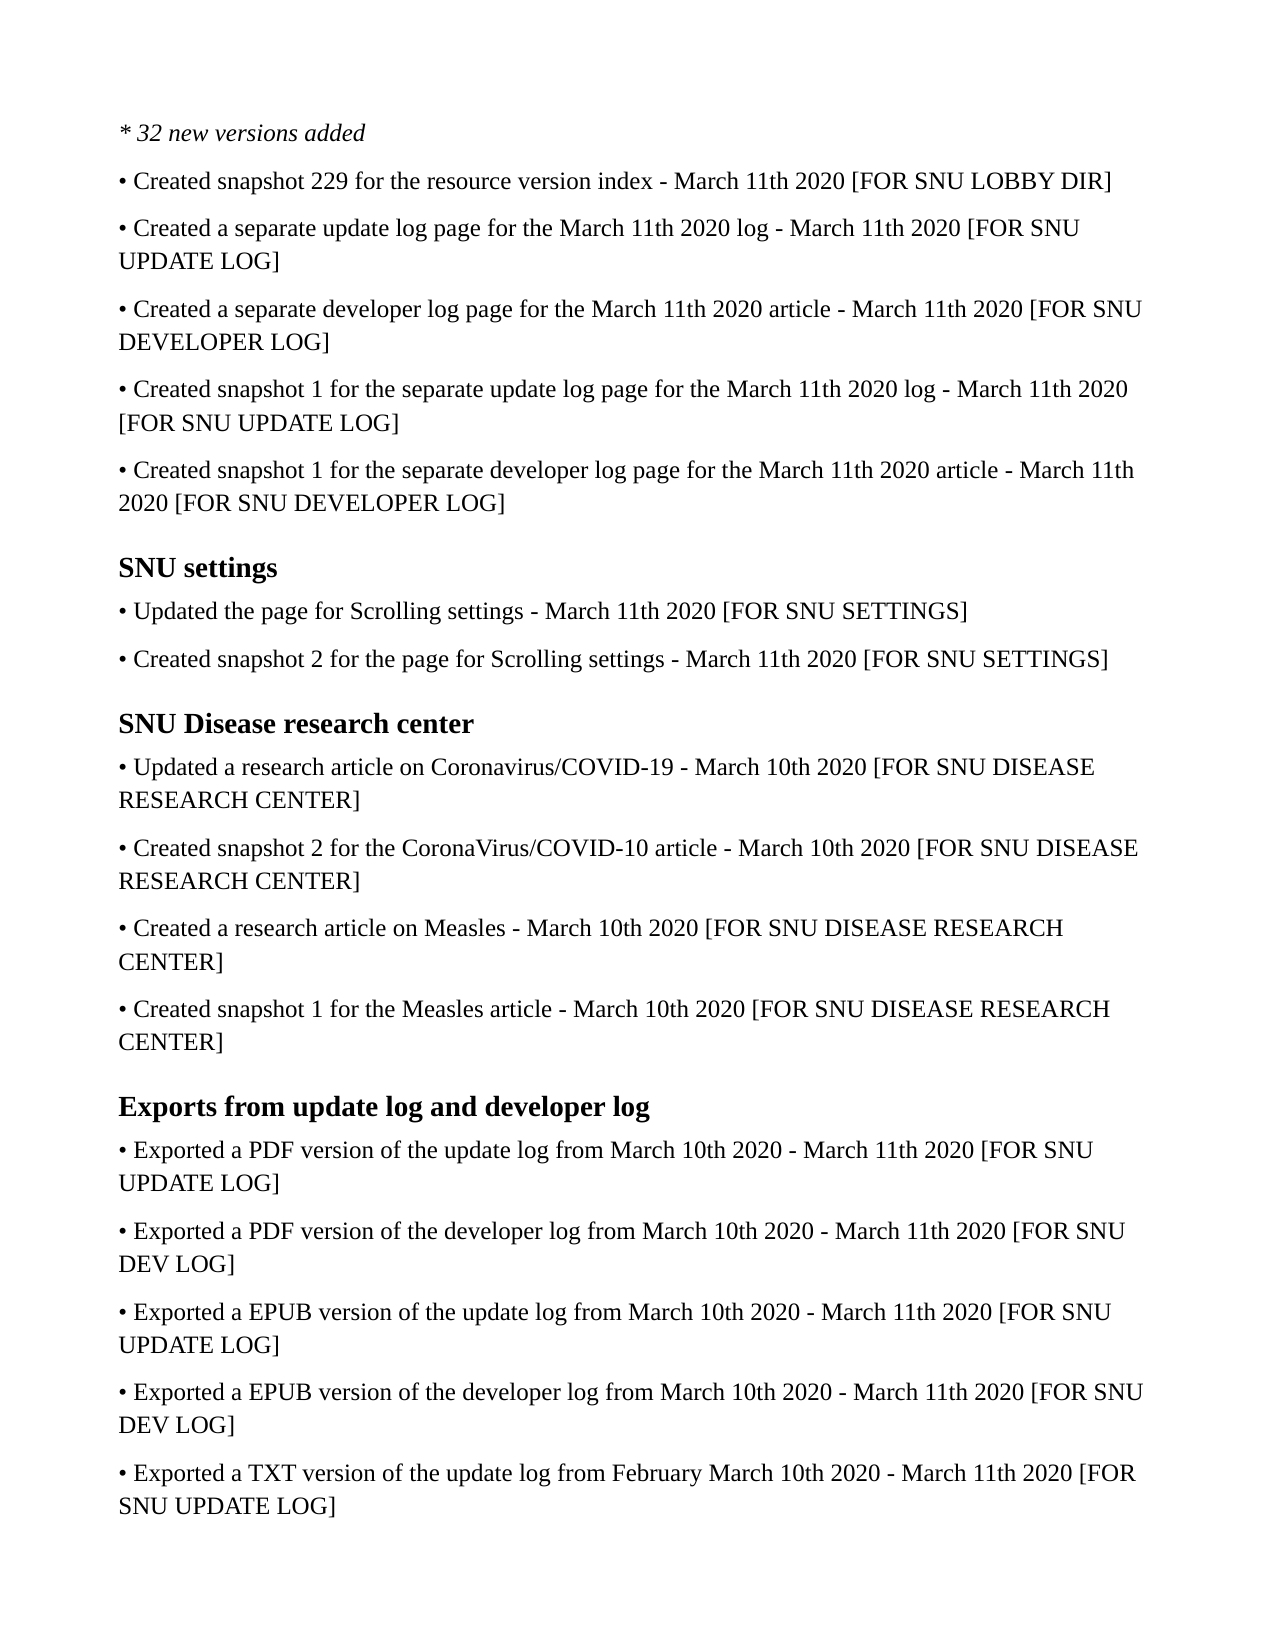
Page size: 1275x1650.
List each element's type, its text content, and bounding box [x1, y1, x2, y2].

text • Exported a PDF version of the developer log from March 10th 2020 - March 11th 2020 [FOR SNU DEV LOG] [118, 1216, 1157, 1278]
text • Created a research article on Measles - March 10th 2020 [FOR SNU DISEASE RESEARCH CENTER] [118, 913, 1157, 975]
text • Exported a EPUB version of the update log from March 10th 2020 - March 11th 2020 [FOR SNU UPDATE LOG] [118, 1297, 1157, 1358]
text • Exported a EPUB version of the developer log from March 10th 2020 - March 11th 2020 [FOR SNU DEV LOG] [118, 1377, 1157, 1439]
text • Created a separate update log page for the March 11th 2020 log - March 11th 2020 [FOR SNU UPDATE LOG] [118, 213, 1157, 275]
subtitle Exports from update log and developer log [118, 1089, 1157, 1123]
text • Created snapshot 229 for the resource version index - March 11th 2020 [FOR SNU LOBBY DIR] [118, 166, 1157, 194]
text • Created a separate developer log page for the March 11th 2020 article - March 11th 2020 [FOR SNU DEVELOPER LOG] [118, 294, 1157, 356]
text • Exported a TXT version of the update log from February March 10th 2020 - March 11th 2020 [FOR SNU UPDATE LOG] [118, 1458, 1157, 1520]
text • Updated the page for Scrolling settings - March 11th 2020 [FOR SNU SETTINGS] [118, 596, 1157, 625]
text • Created snapshot 1 for the separate developer log page for the March 11th 2020 article - March 11th 2020 [FOR SNU DEVELOPER LOG] [118, 455, 1157, 517]
text * 32 new versions added [118, 118, 1157, 147]
subtitle SNU Disease research center [118, 706, 1157, 740]
text • Created snapshot 1 for the Measles article - March 10th 2020 [FOR SNU DISEASE RESEARCH CENTER] [118, 994, 1157, 1056]
subtitle SNU settings [118, 550, 1157, 584]
text • Created snapshot 1 for the separate update log page for the March 11th 2020 log - March 11th 2020 [FOR SNU UPDATE LOG] [118, 374, 1157, 436]
text • Created snapshot 2 for the page for Scrolling settings - March 11th 2020 [FOR SNU SETTINGS] [118, 644, 1157, 673]
text • Created snapshot 2 for the CoronaVirus/COVID-10 article - March 10th 2020 [FOR SNU DISEASE RESEARCH CENTER] [118, 833, 1157, 895]
text • Exported a PDF version of the update log from March 10th 2020 - March 11th 2020 [FOR SNU UPDATE LOG] [118, 1135, 1157, 1197]
text • Updated a research article on Coronavirus/COVID-19 - March 10th 2020 [FOR SNU DISEASE RESEARCH CENTER] [118, 752, 1157, 814]
